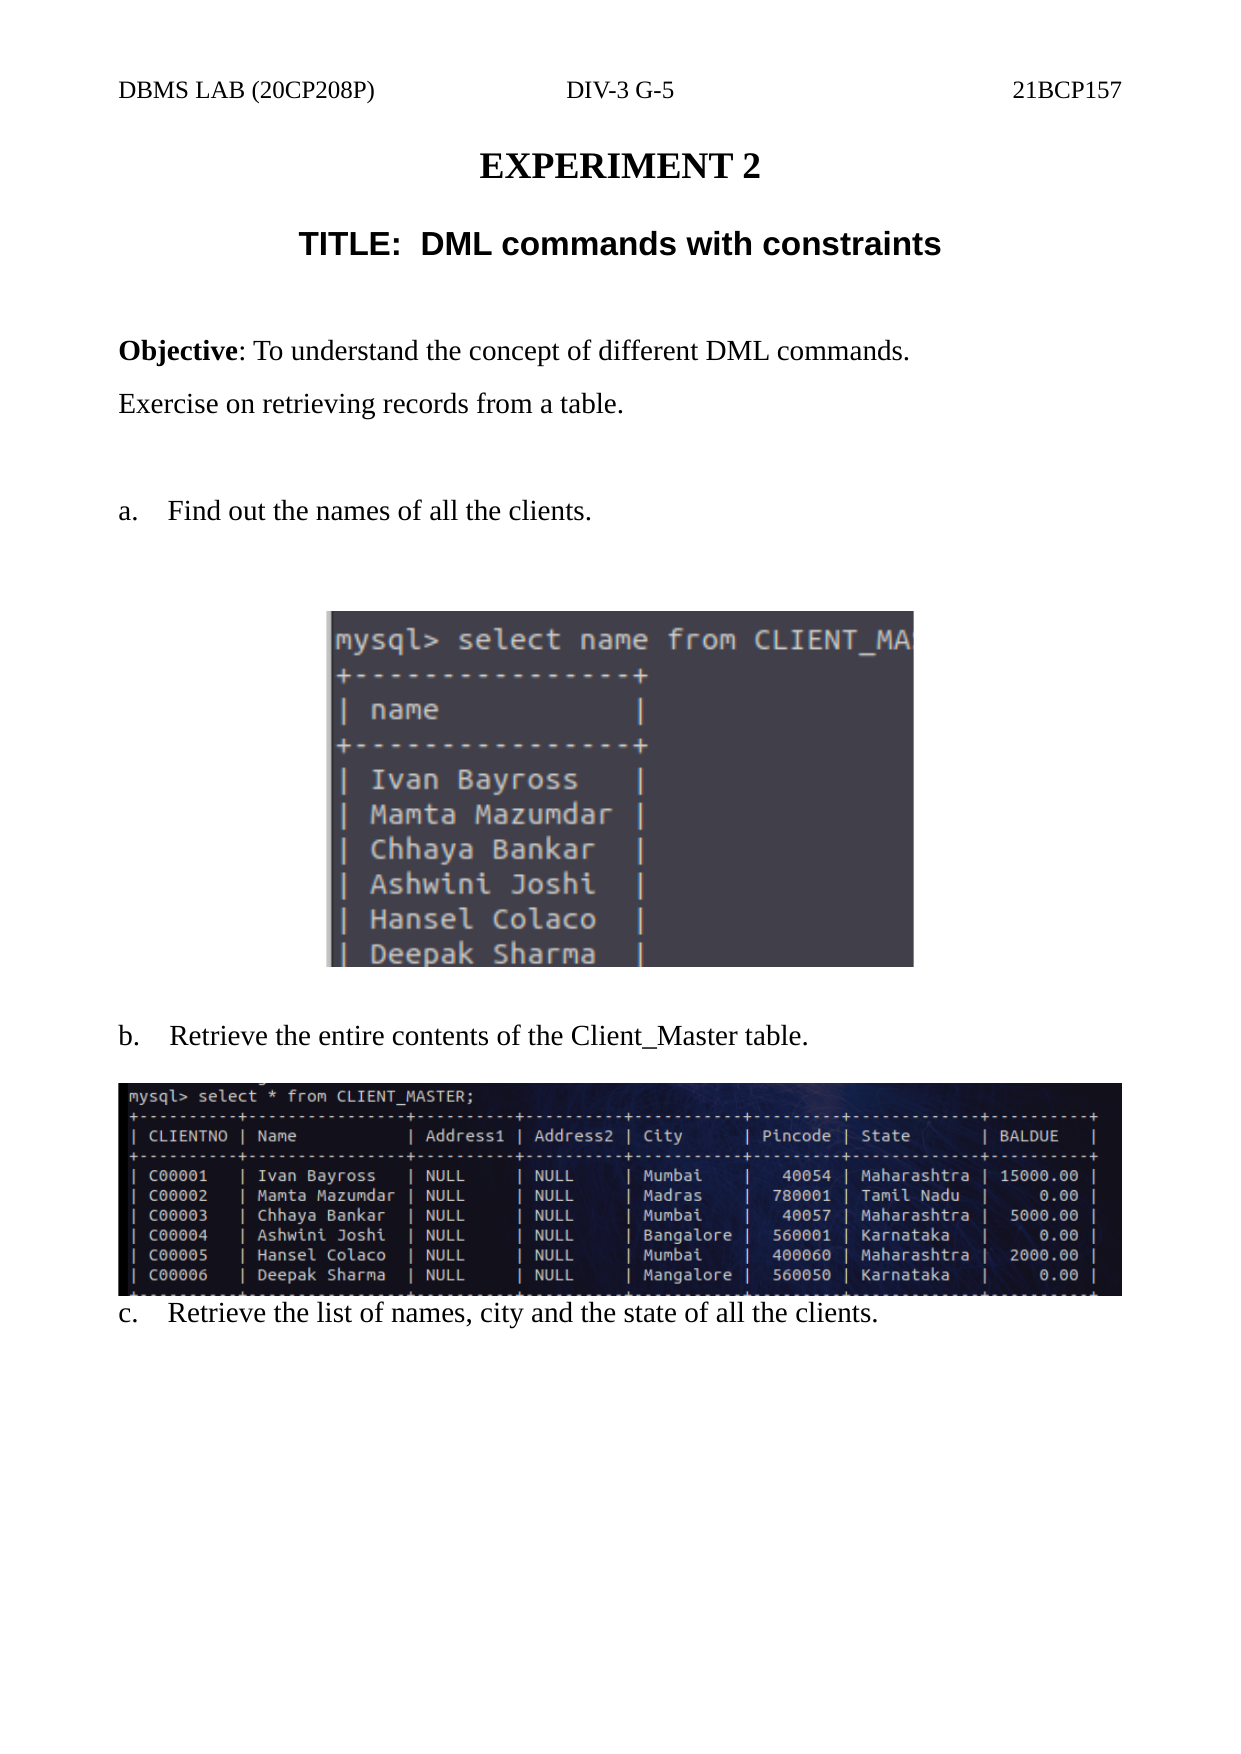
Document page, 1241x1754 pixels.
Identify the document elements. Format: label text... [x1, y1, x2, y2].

text b. Retrieve the entire contents of the Client_Master table. [118, 1018, 1122, 1052]
title TITLE: DML commands with constraints [118, 224, 1122, 262]
text a. Find out the names of all the clients. [118, 493, 1122, 526]
subtitle EXPERIMENT 2 [118, 143, 1122, 186]
text Exercise on retrieving records from a table. [118, 386, 1122, 420]
text Objective: To understand the concept of different DML commands. [118, 333, 1122, 367]
text c. Retrieve the list of names, city and the state of all the clients. [118, 1296, 1122, 1329]
